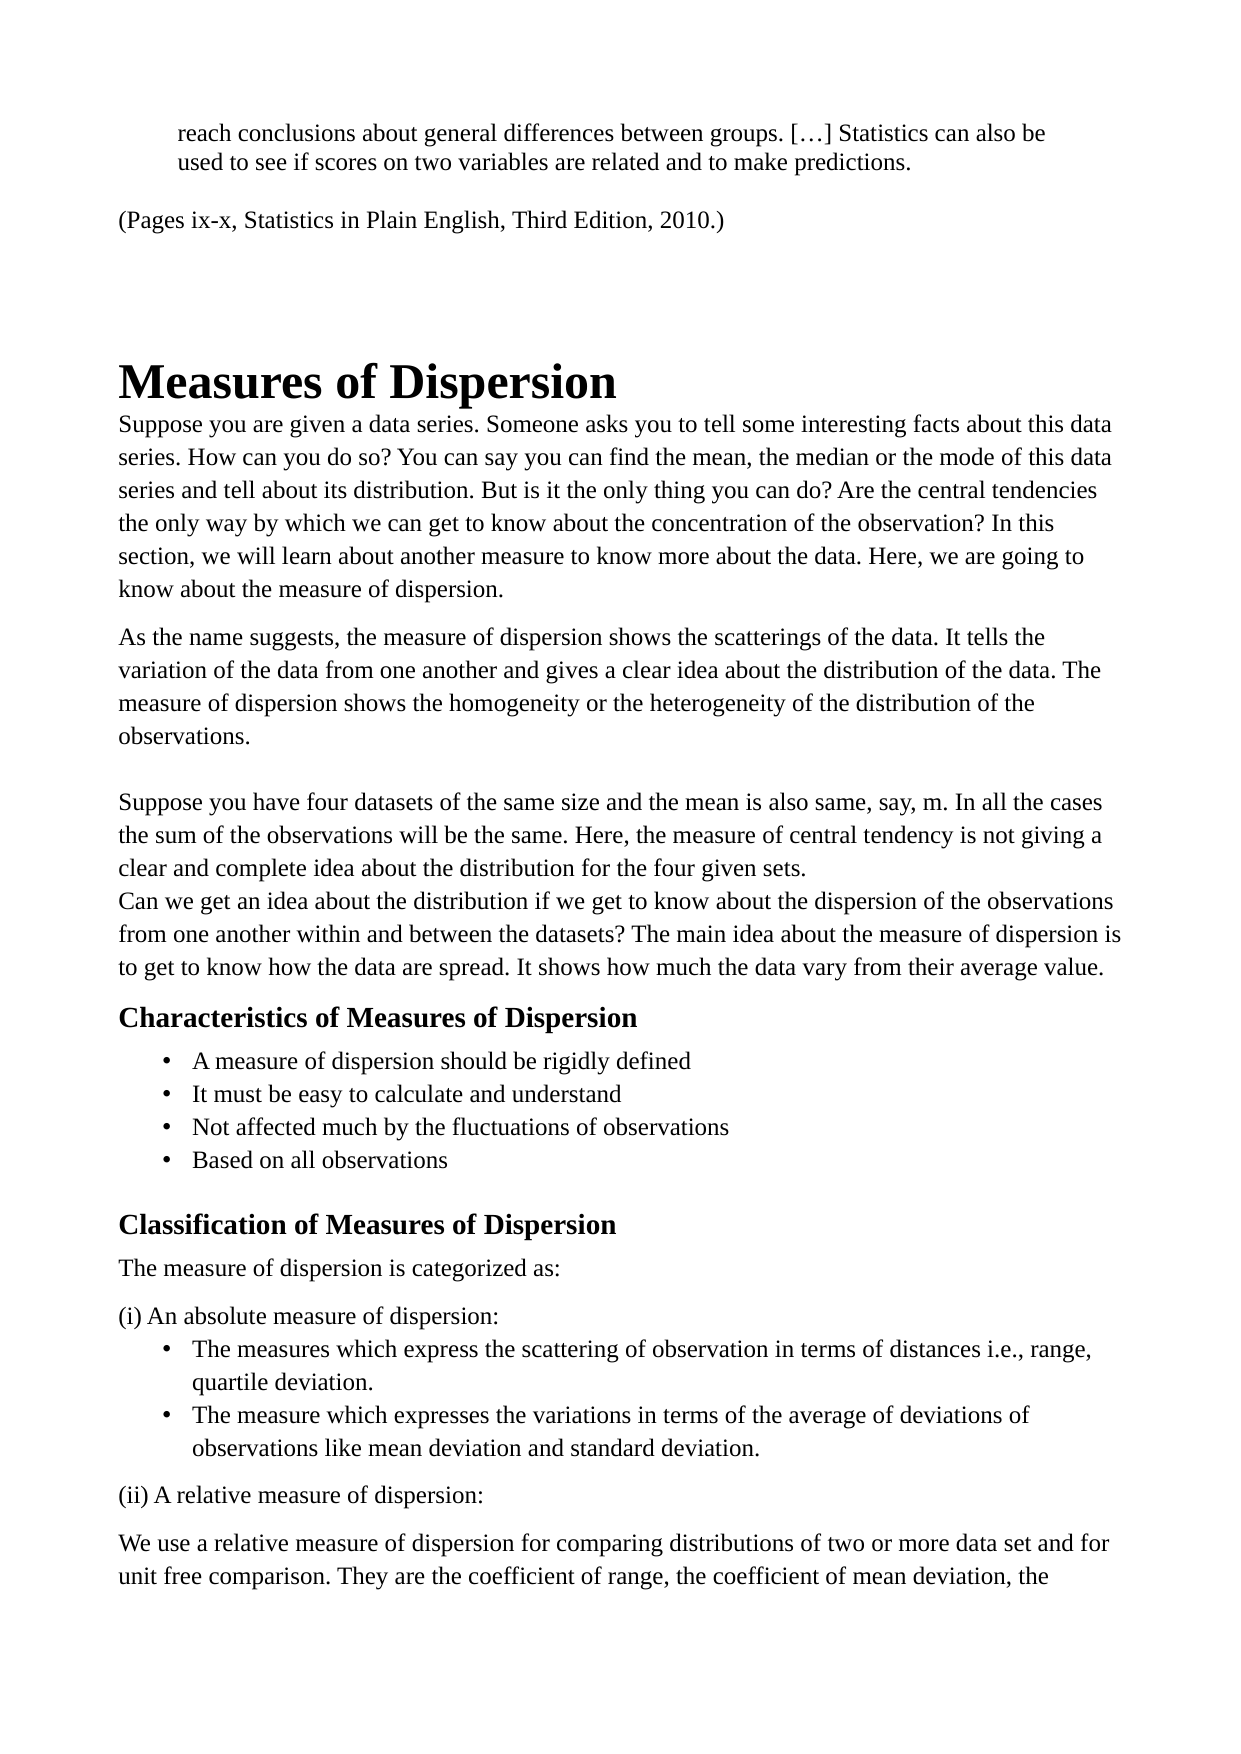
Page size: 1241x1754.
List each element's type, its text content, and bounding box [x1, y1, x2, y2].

subtitle Characteristics of Measures of Dispersion [118, 1000, 1122, 1033]
list The measure which expresses the variations in terms of the average of deviations of observations like mean deviation and standard deviation. [162, 1400, 1122, 1462]
text The measure of dispersion is categorized as: [118, 1253, 1122, 1282]
text (ii) A relative measure of dispersion: [118, 1480, 1122, 1509]
text Can we get an idea about the distribution if we get to know about the dispersion of the observations from one another within and between the datasets? The main idea about the measure of dispersion is to get to know how the data are spread. It shows how much the data vary from their average value. [118, 886, 1122, 981]
text (Pages ix-x, Statistics in Plain English, Third Edition, 2010.) [118, 205, 1122, 234]
subtitle Measures of Dispersion [118, 352, 1122, 409]
text reach conclusions about general differences between groups. […] Statistics can also be used to see if scores on two variables are related and to make predictions. [177, 118, 1063, 176]
text Suppose you have four datasets of the same size and the mean is also same, say, m. In all the cases the sum of the observations will be the same. Here, the measure of central tendency is not giving a clear and complete idea about the distribution for the four given sets. [118, 787, 1122, 882]
list Not affected much by the fluctuations of observations [162, 1112, 1122, 1141]
text We use a relative measure of dispersion for comparing distributions of two or more data set and for unit free comparison. They are the coefficient of range, the coefficient of mean deviation, the [118, 1528, 1122, 1590]
list Based on all observations [162, 1145, 1122, 1174]
text (i) An absolute measure of dispersion: [118, 1301, 1122, 1329]
subtitle Classification of Measures of Dispersion [118, 1207, 1122, 1241]
list It must be easy to calculate and understand [162, 1079, 1122, 1108]
list A measure of dispersion should be rigidly defined [162, 1046, 1122, 1074]
text Suppose you are given a data series. Someone asks you to tell some interesting facts about this data series. How can you do so? You can say you can find the mean, the median or the mode of this data series and tell about its distribution. But is it the only thing you can do? Are the central tendencies the only way by which we can get to know about the concentration of the observation? In this section, we will learn about another measure to know more about the data. Here, we are going to know about the measure of dispersion. [118, 409, 1122, 603]
text As the name suggests, the measure of dispersion shows the scatterings of the data. It tells the variation of the data from one another and gives a clear idea about the distribution of the data. The measure of dispersion shows the homogeneity or the heterogeneity of the distribution of the observations. [118, 622, 1122, 750]
list The measures which express the scattering of observation in terms of distances i.e., range, quartile deviation. [162, 1334, 1122, 1396]
